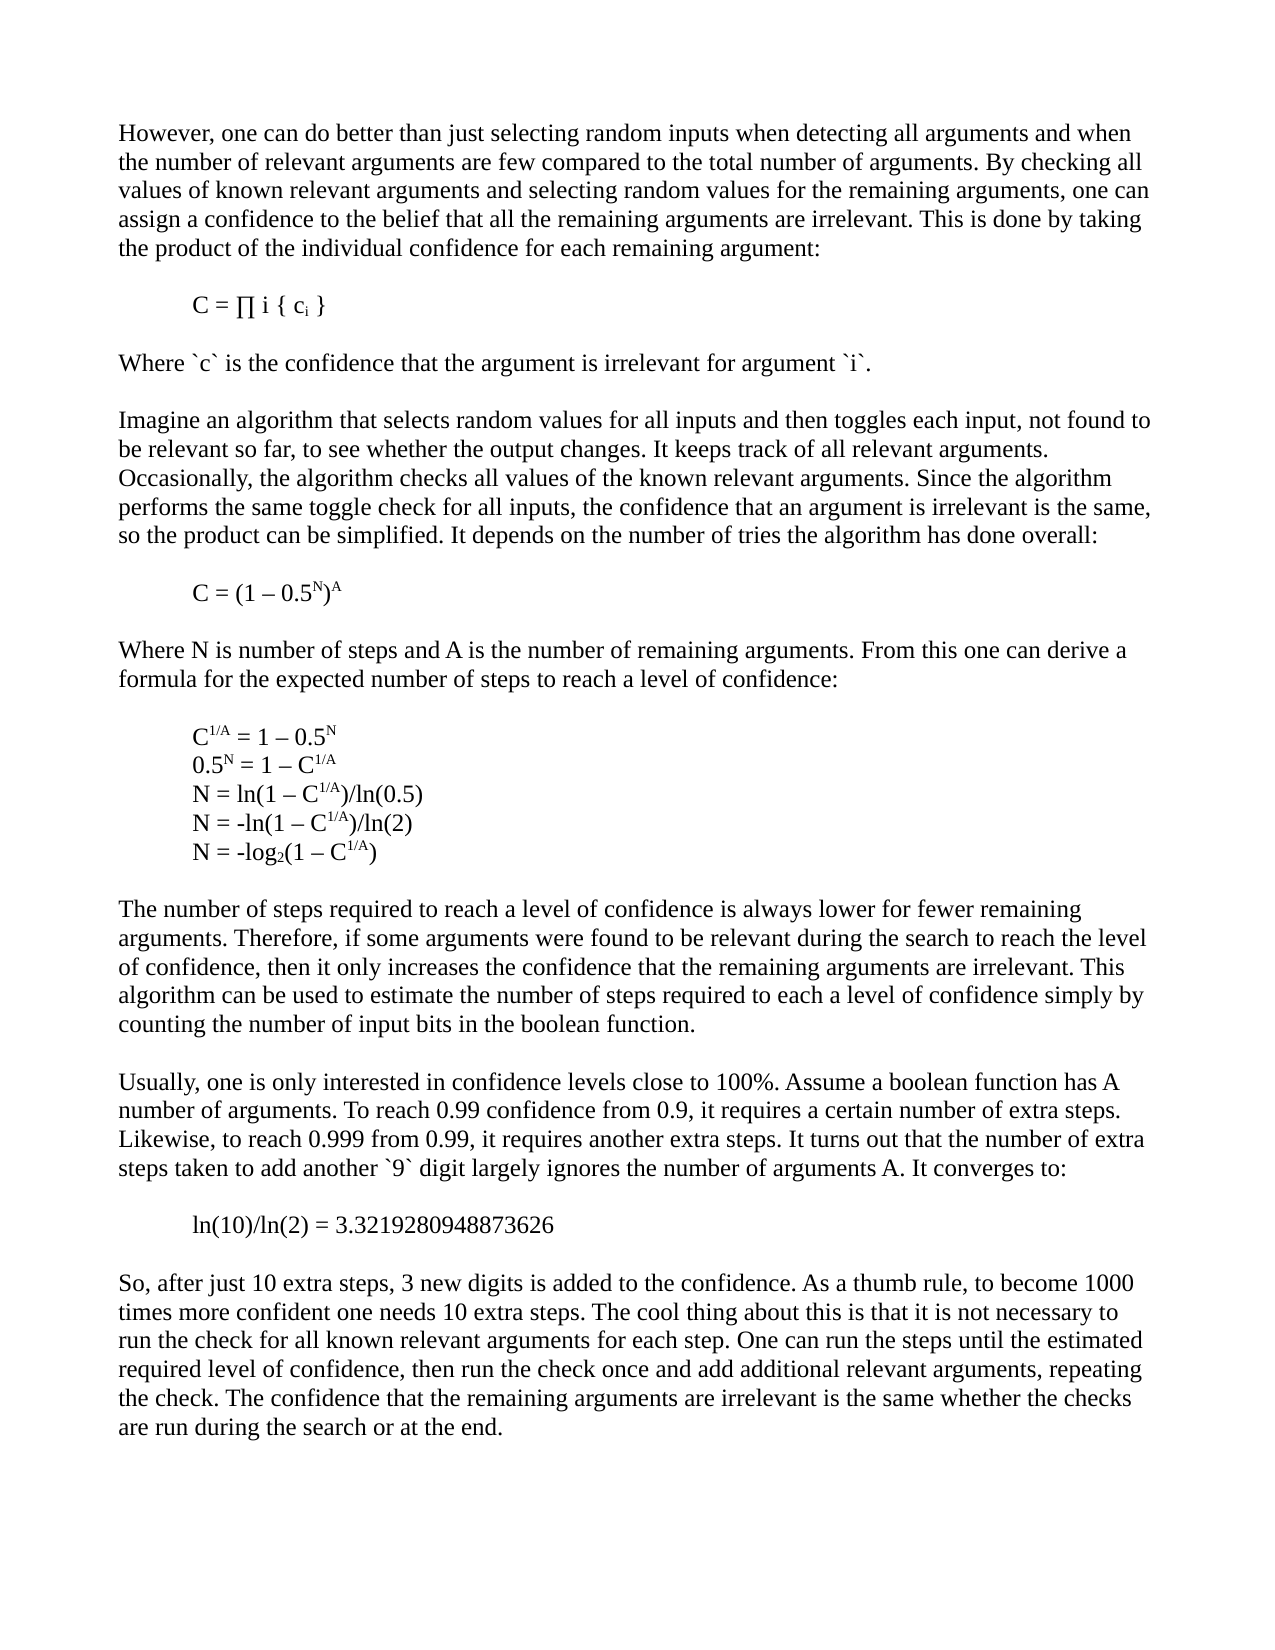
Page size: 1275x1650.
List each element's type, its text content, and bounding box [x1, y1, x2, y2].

text The number of steps required to reach a level of confidence is always lower for fewer remaining arguments. Therefore, if some arguments were found to be relevant during the search to reach the level of confidence, then it only increases the confidence that the remaining arguments are irrelevant. This algorithm can be used to estimate the number of steps required to each a level of confidence simply by counting the number of input bits in the boolean function. [118, 894, 1157, 1038]
text C = ∏ i { ci } [118, 291, 1157, 319]
text Imagine an algorithm that selects random values for all inputs and then toggles each input, not found to be relevant so far, to see whether the output changes. It keeps track of all relevant arguments. Occasionally, the algorithm checks all values of the known relevant arguments. Since the algorithm performs the same toggle check for all inputs, the confidence that an argument is irrelevant is the same, so the product can be simplified. It depends on the number of tries the algorithm has done overall: [118, 406, 1157, 549]
text N = -ln(1 – C1/A)/ln(2) [118, 808, 1157, 837]
text Usually, one is only interested in confidence levels close to 100%. Assume a boolean function has A number of arguments. To reach 0.99 confidence from 0.9, it requires a certain number of extra steps. Likewise, to reach 0.999 from 0.99, it requires another extra steps. It turns out that the number of extra steps taken to add another `9` digit largely ignores the number of arguments A. It converges to: [118, 1067, 1157, 1182]
text C1/A = 1 – 0.5N [118, 722, 1157, 751]
text However, one can do better than just selecting random inputs when detecting all arguments and when the number of relevant arguments are few compared to the total number of arguments. By checking all values of known relevant arguments and selecting random values for the remaining arguments, one can assign a confidence to the belief that all the remaining arguments are irrelevant. This is done by taking the product of the individual confidence for each remaining argument: [118, 118, 1157, 262]
text N = -log2(1 – C1/A) [118, 837, 1157, 866]
text So, after just 10 extra steps, 3 new digits is added to the confidence. As a thumb rule, to become 1000 times more confident one needs 10 extra steps. The cool thing about this is that it is not necessary to run the check for all known relevant arguments for each step. One can run the steps until the estimated required level of confidence, then run the check once and add additional relevant arguments, repeating the check. The confidence that the remaining arguments are irrelevant is the same whether the checks are run during the search or at the end. [118, 1268, 1157, 1441]
text C = (1 – 0.5N)A [118, 578, 1157, 607]
text 0.5N = 1 – C1/A [118, 751, 1157, 779]
text Where N is number of steps and A is the number of remaining arguments. From this one can derive a formula for the expected number of steps to reach a level of confidence: [118, 636, 1157, 693]
text ln(10)/ln(2) = 3.3219280948873626 [118, 1211, 1157, 1239]
text N = ln(1 – C1/A)/ln(0.5) [118, 779, 1157, 808]
text Where `c` is the confidence that the argument is irrelevant for argument `i`. [118, 348, 1157, 377]
